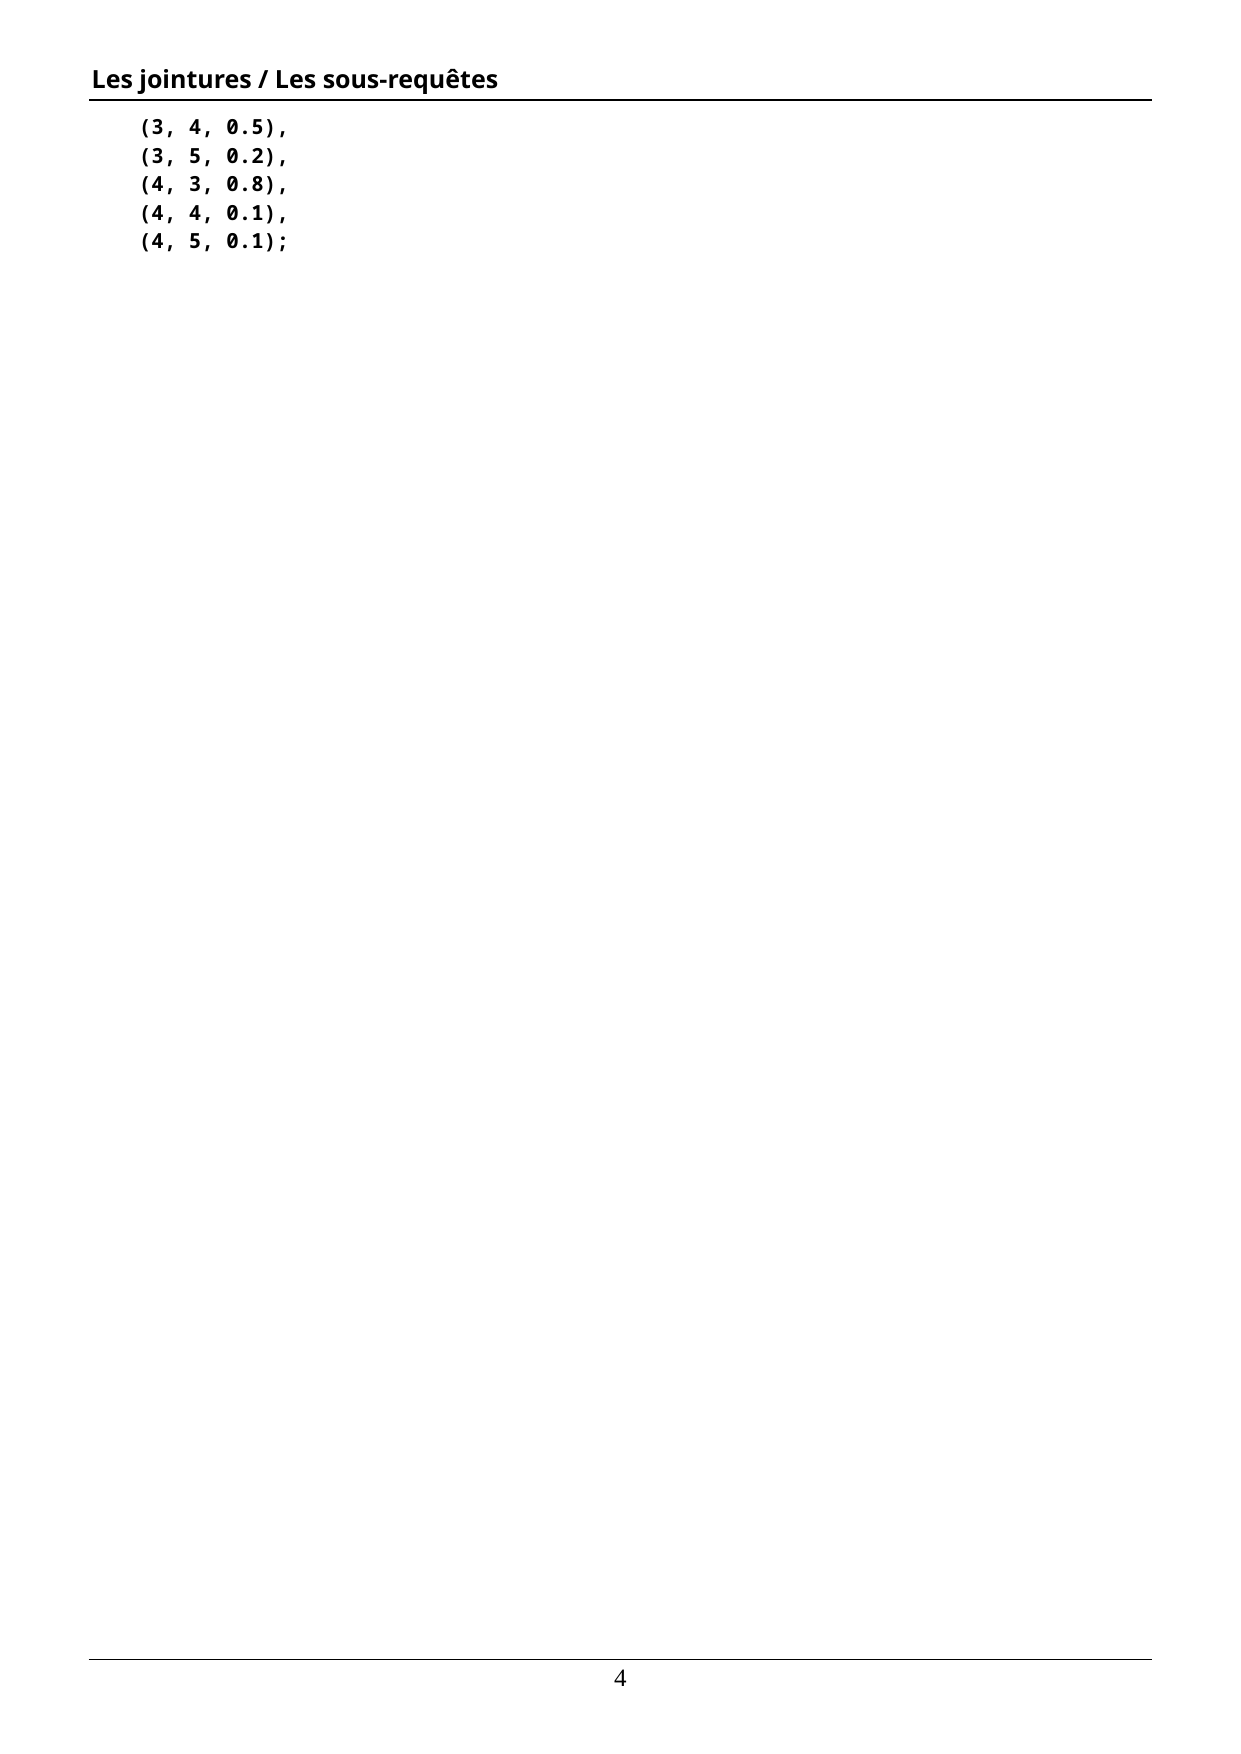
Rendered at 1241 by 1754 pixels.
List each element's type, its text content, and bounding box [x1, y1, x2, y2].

text (4, 4, 0.1), [88, 198, 1152, 226]
text (3, 4, 0.5), [88, 112, 1152, 141]
text (4, 3, 0.8), [88, 169, 1152, 198]
text (3, 5, 0.2), [88, 141, 1152, 169]
text (4, 5, 0.1); [88, 226, 1152, 254]
